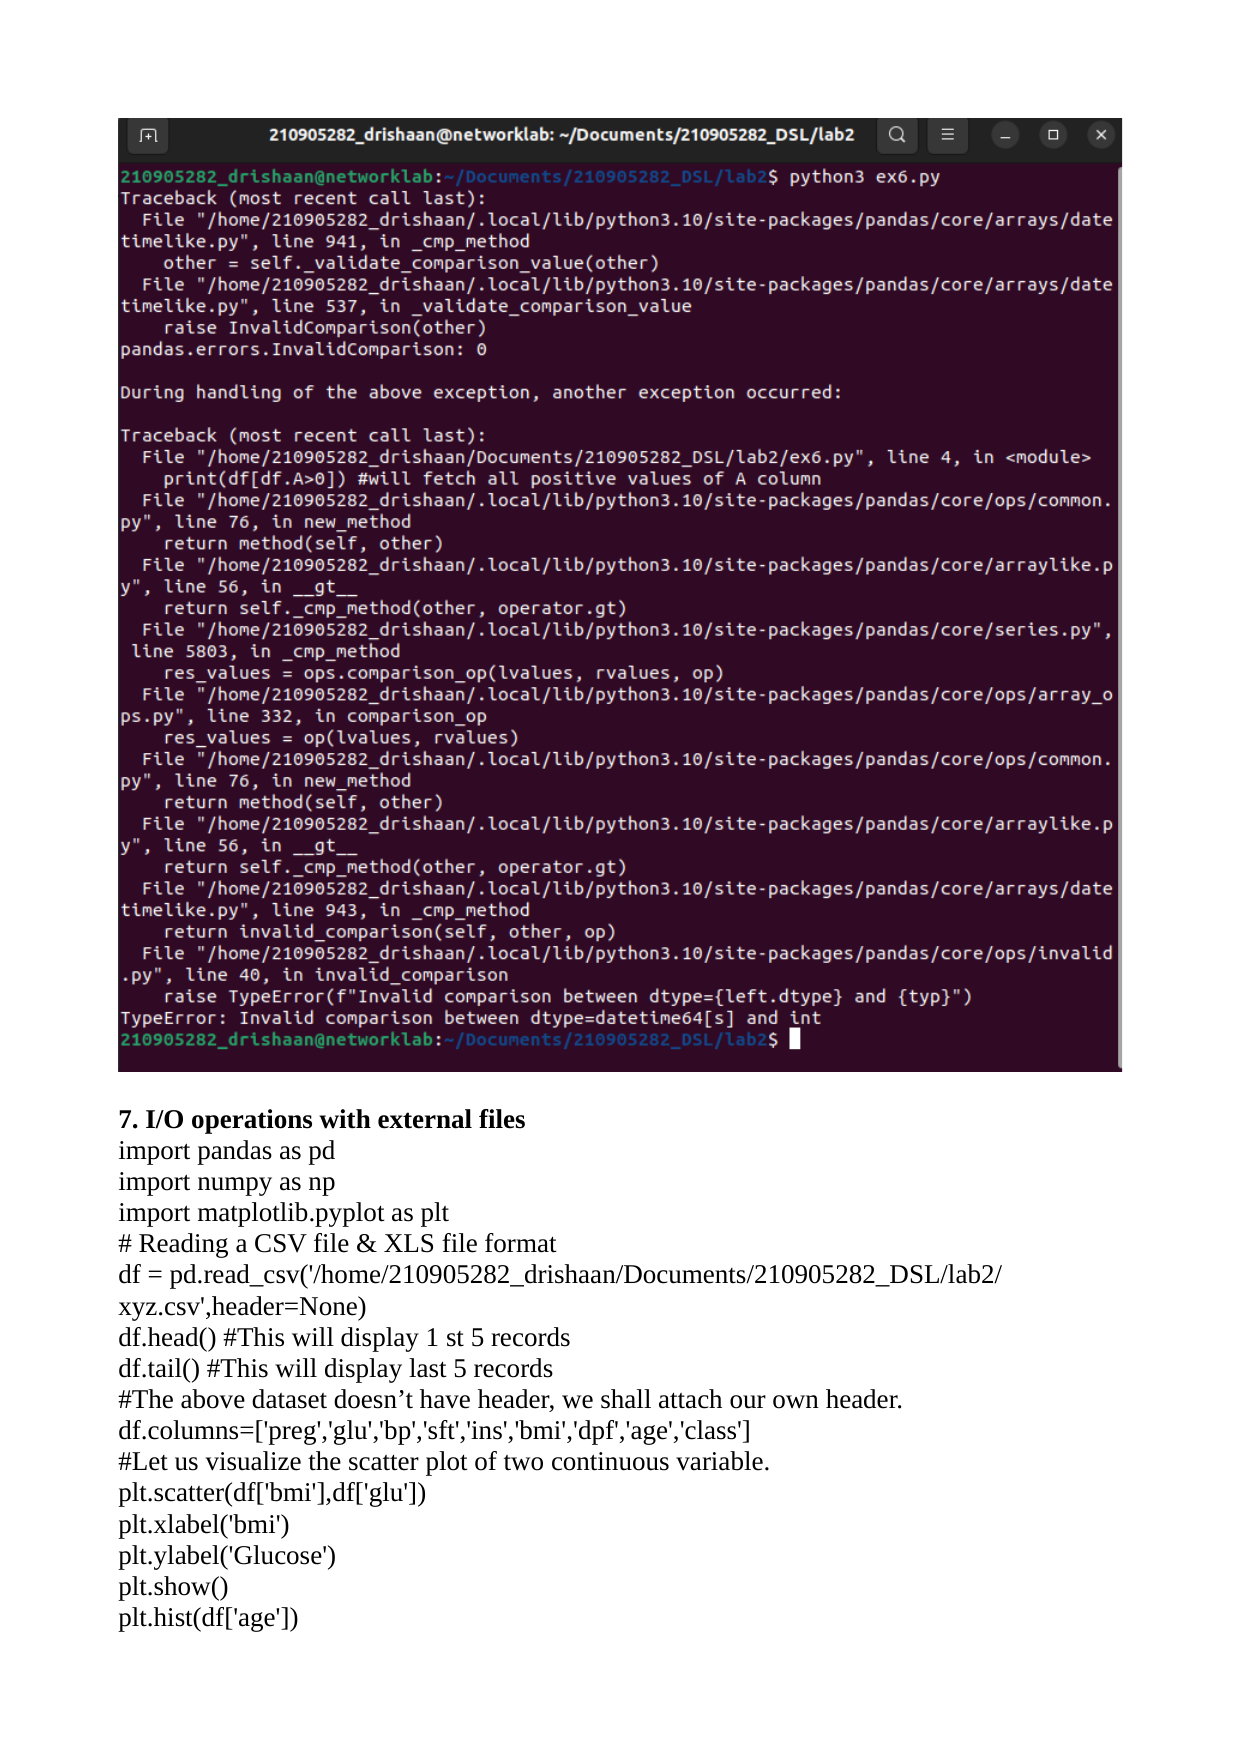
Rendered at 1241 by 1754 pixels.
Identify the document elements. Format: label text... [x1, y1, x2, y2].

text 7. I/O operations with external files [118, 1103, 1122, 1134]
text plt.xlabel('bmi') [118, 1508, 1122, 1539]
text plt.scatter(df['bmi'],df['glu']) [118, 1477, 1122, 1508]
text plt.hist(df['age']) [118, 1601, 1122, 1632]
text df.columns=['preg','glu','bp','sft','ins','bmi','dpf','age','class'] [118, 1414, 1122, 1445]
text df.tail() #This will display last 5 records [118, 1352, 1122, 1383]
text plt.ylabel('Glucose') [118, 1539, 1122, 1570]
text import pandas as pd [118, 1134, 1122, 1165]
text df = pd.read_csv('/home/210905282_drishaan/Documents/210905282_DSL/lab2/xyz.csv',header=None) [118, 1258, 1122, 1321]
text import numpy as np [118, 1165, 1122, 1196]
text #Let us visualize the scatter plot of two continuous variable. [118, 1445, 1122, 1477]
text # Reading a CSV file & XLS file format [118, 1227, 1122, 1258]
text #The above dataset doesn’t have header, we shall attach our own header. [118, 1383, 1122, 1414]
picture [118, 118, 1123, 1072]
text plt.show() [118, 1570, 1122, 1601]
text df.head() #This will display 1 st 5 records [118, 1321, 1122, 1352]
text import matplotlib.pyplot as plt [118, 1196, 1122, 1227]
